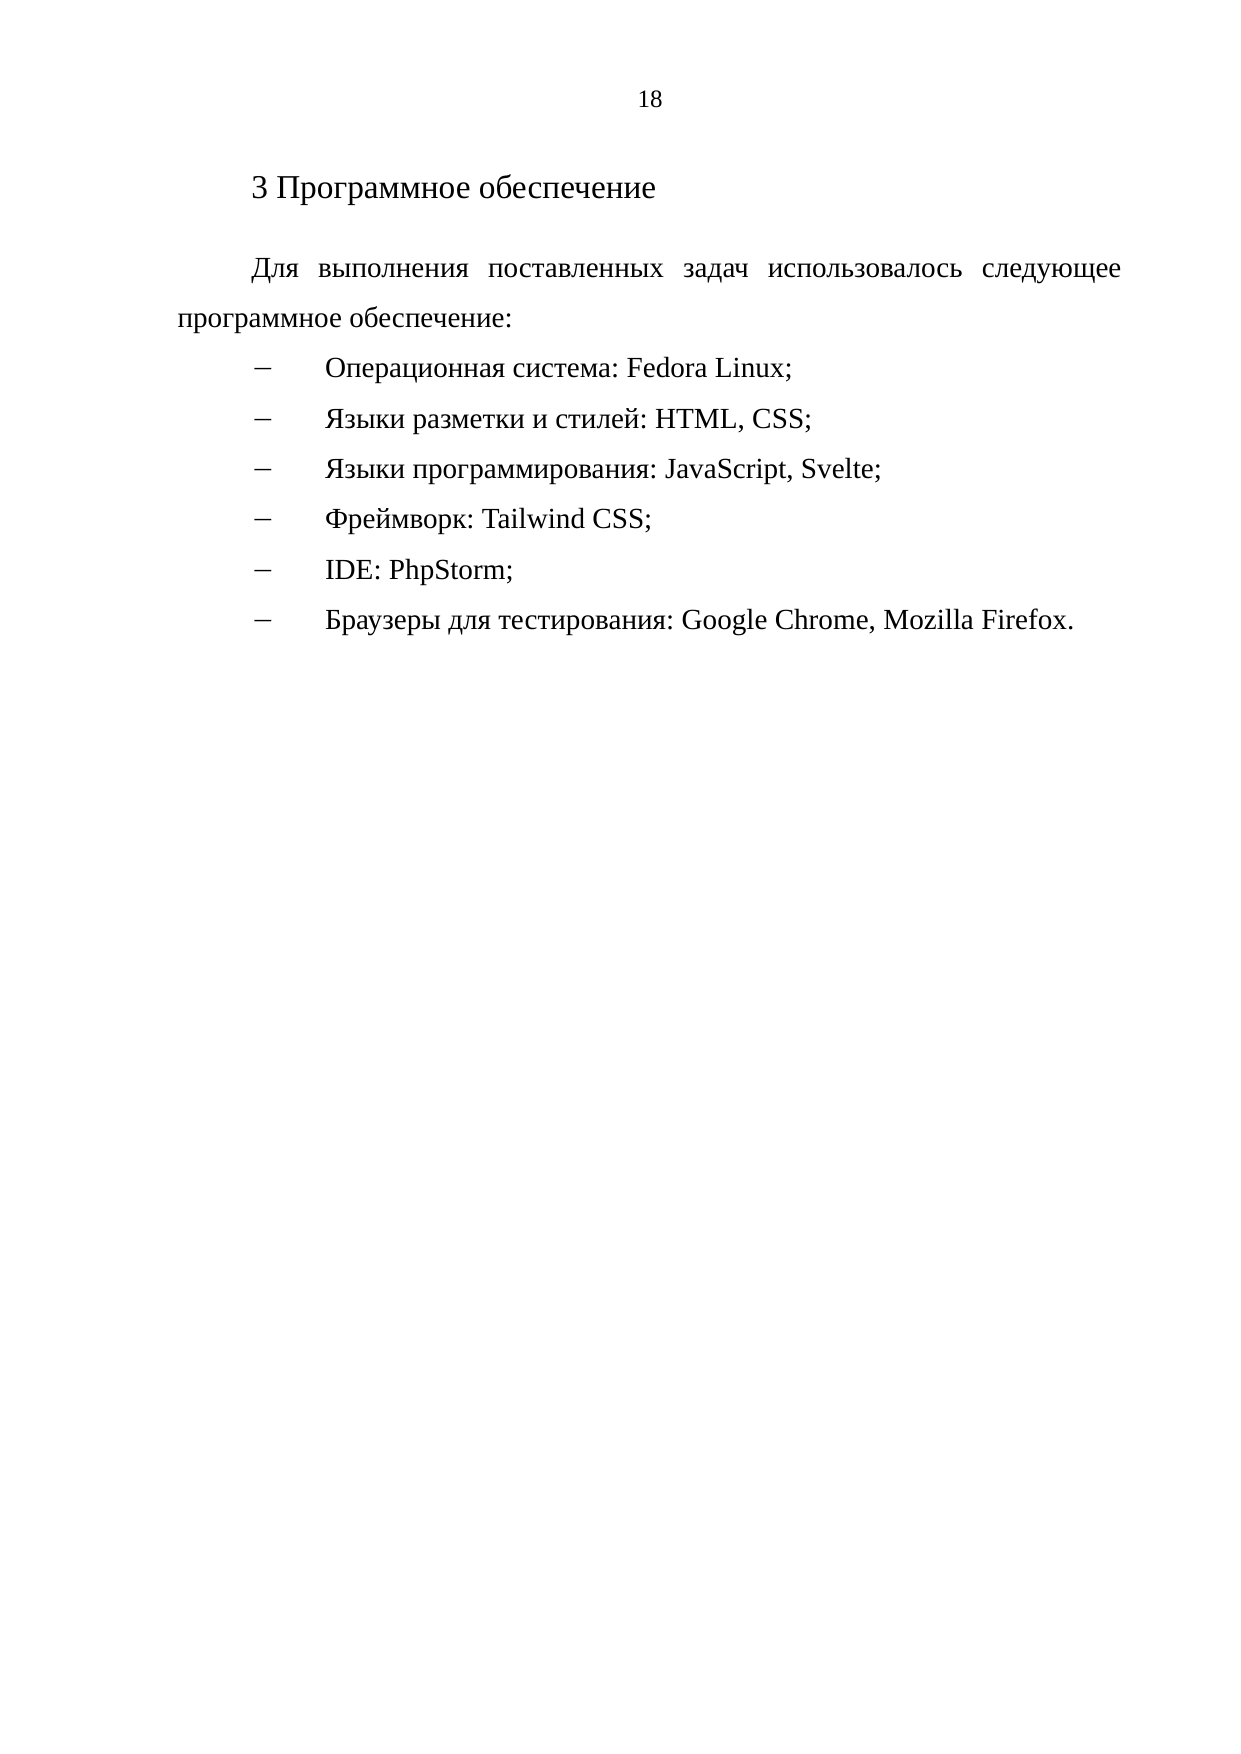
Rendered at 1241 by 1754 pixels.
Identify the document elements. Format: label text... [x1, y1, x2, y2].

list Фреймворк: Tailwind CSS; [177, 502, 1122, 535]
list Операционная система: Fedora Linux; [177, 350, 1122, 384]
list IDE: PhpStorm; [177, 552, 1122, 586]
subtitle 3 Программное обеспечение [177, 167, 1122, 206]
list Языки разметки и стилей: HTML, CSS; [177, 401, 1122, 434]
list Браузеры для тестирования: Google Chrome, Mozilla Firefox. [177, 602, 1122, 636]
text Для выполнения поставленных задач использовалось следующее программное обеспечение: [177, 250, 1122, 334]
list Языки программирования: JavaScript, Svelte; [177, 451, 1122, 485]
